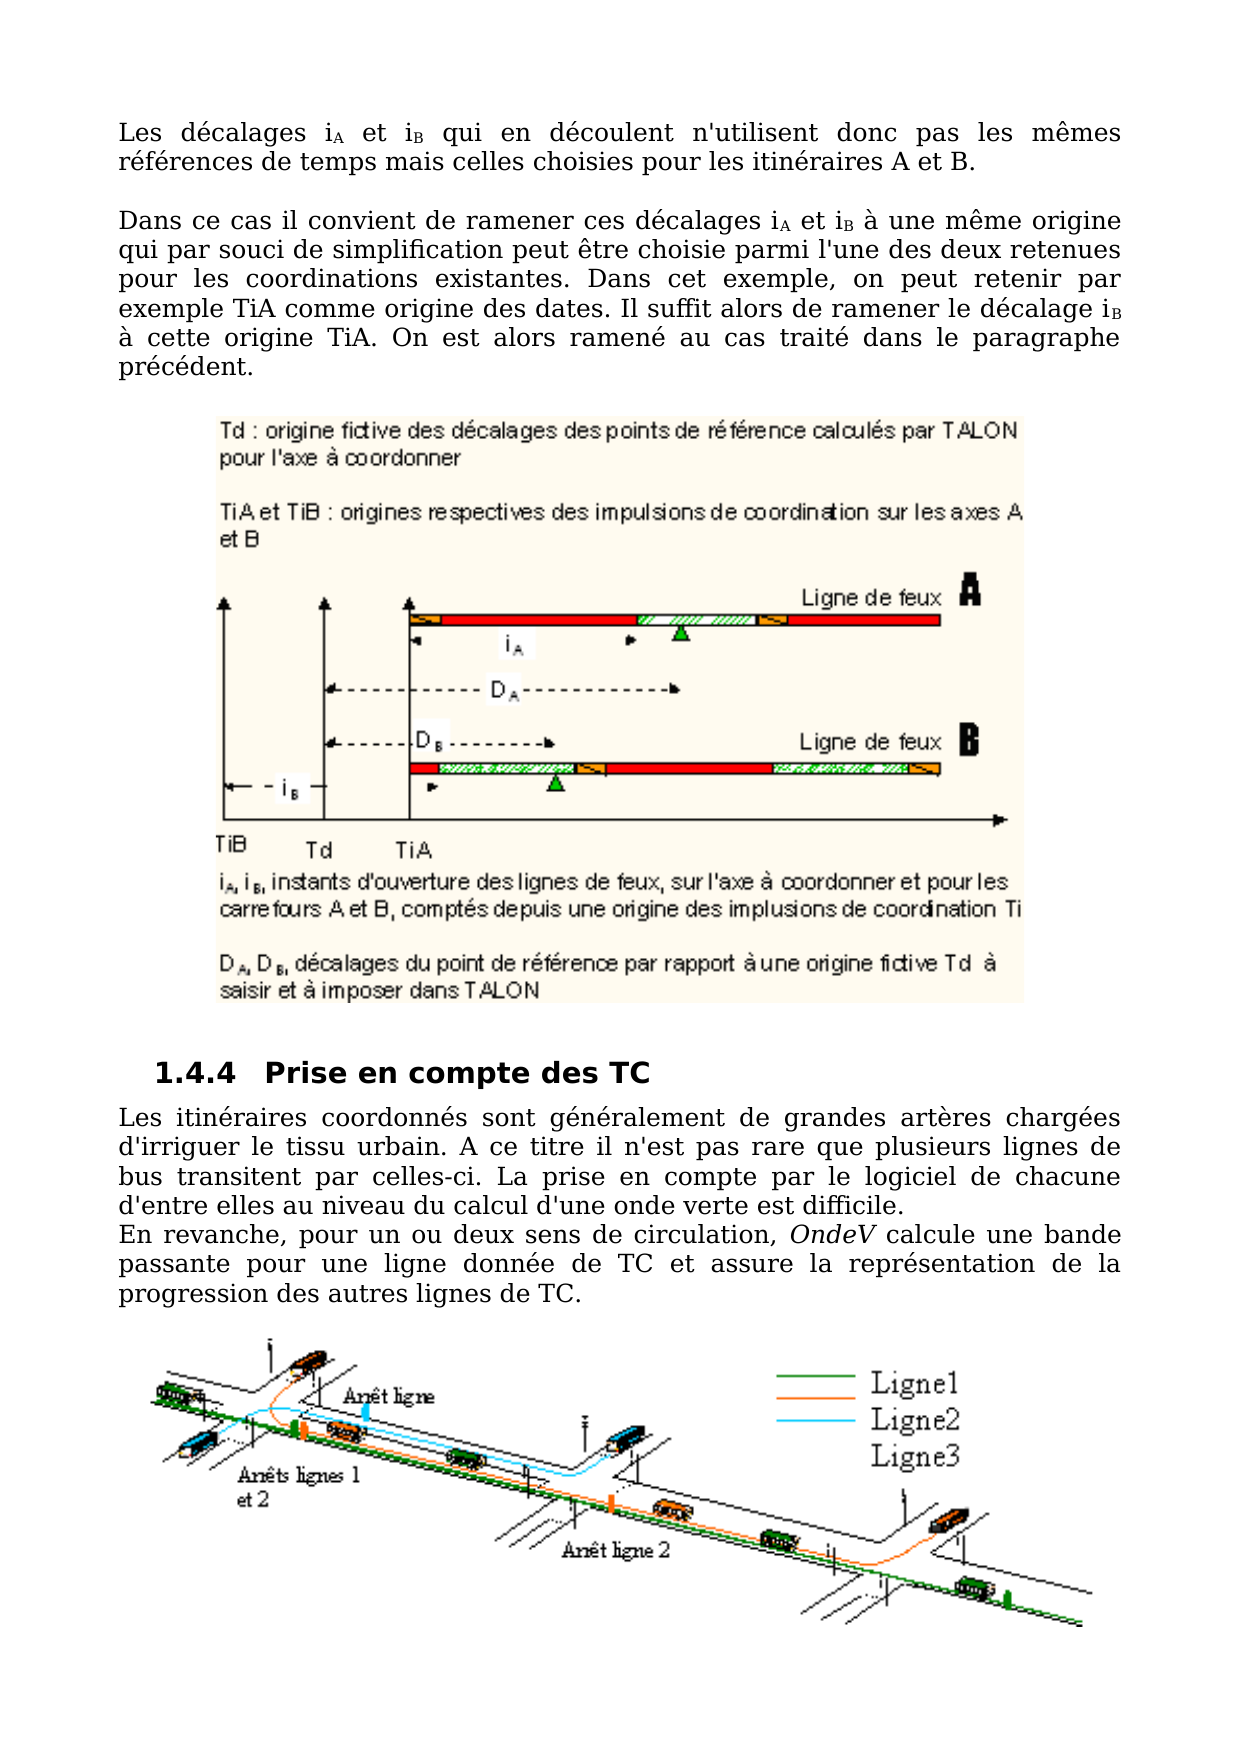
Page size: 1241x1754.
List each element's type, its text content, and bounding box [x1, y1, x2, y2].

text Les décalages iA et iB qui en découlent n'utilisent donc pas les mêmes références de temps mais celles choisies pour les itinéraires A et B. [118, 118, 1122, 177]
picture [215, 416, 1025, 1003]
text En revanche, pour un ou deux sens de circulation, OndeV calcule une bande passante pour une ligne donnée de TC et assure la représentation de la progression des autres lignes de TC. [118, 1220, 1122, 1308]
subtitle Prise en compte des TC [153, 1057, 1122, 1091]
picture [147, 1337, 1093, 1627]
text Les itinéraires coordonnés sont généralement de grandes artères chargées d'irriguer le tissu urbain. A ce titre il n'est pas rare que plusieurs lignes de bus transitent par celles-ci. La prise en compte par le logiciel de chacune d'entre elles au niveau du calcul d'une onde verte est difficile. [118, 1103, 1122, 1220]
text Dans ce cas il convient de ramener ces décalages iA et iB à une même origine qui par souci de simplification peut être choisie parmi l'une des deux retenues pour les coordinations existantes. Dans cet exemple, on peut retenir par exemple TiA comme origine des dates. Il suffit alors de ramener le décalage iB à cette origine TiA. On est alors ramené au cas traité dans le paragraphe précédent. [118, 206, 1122, 382]
